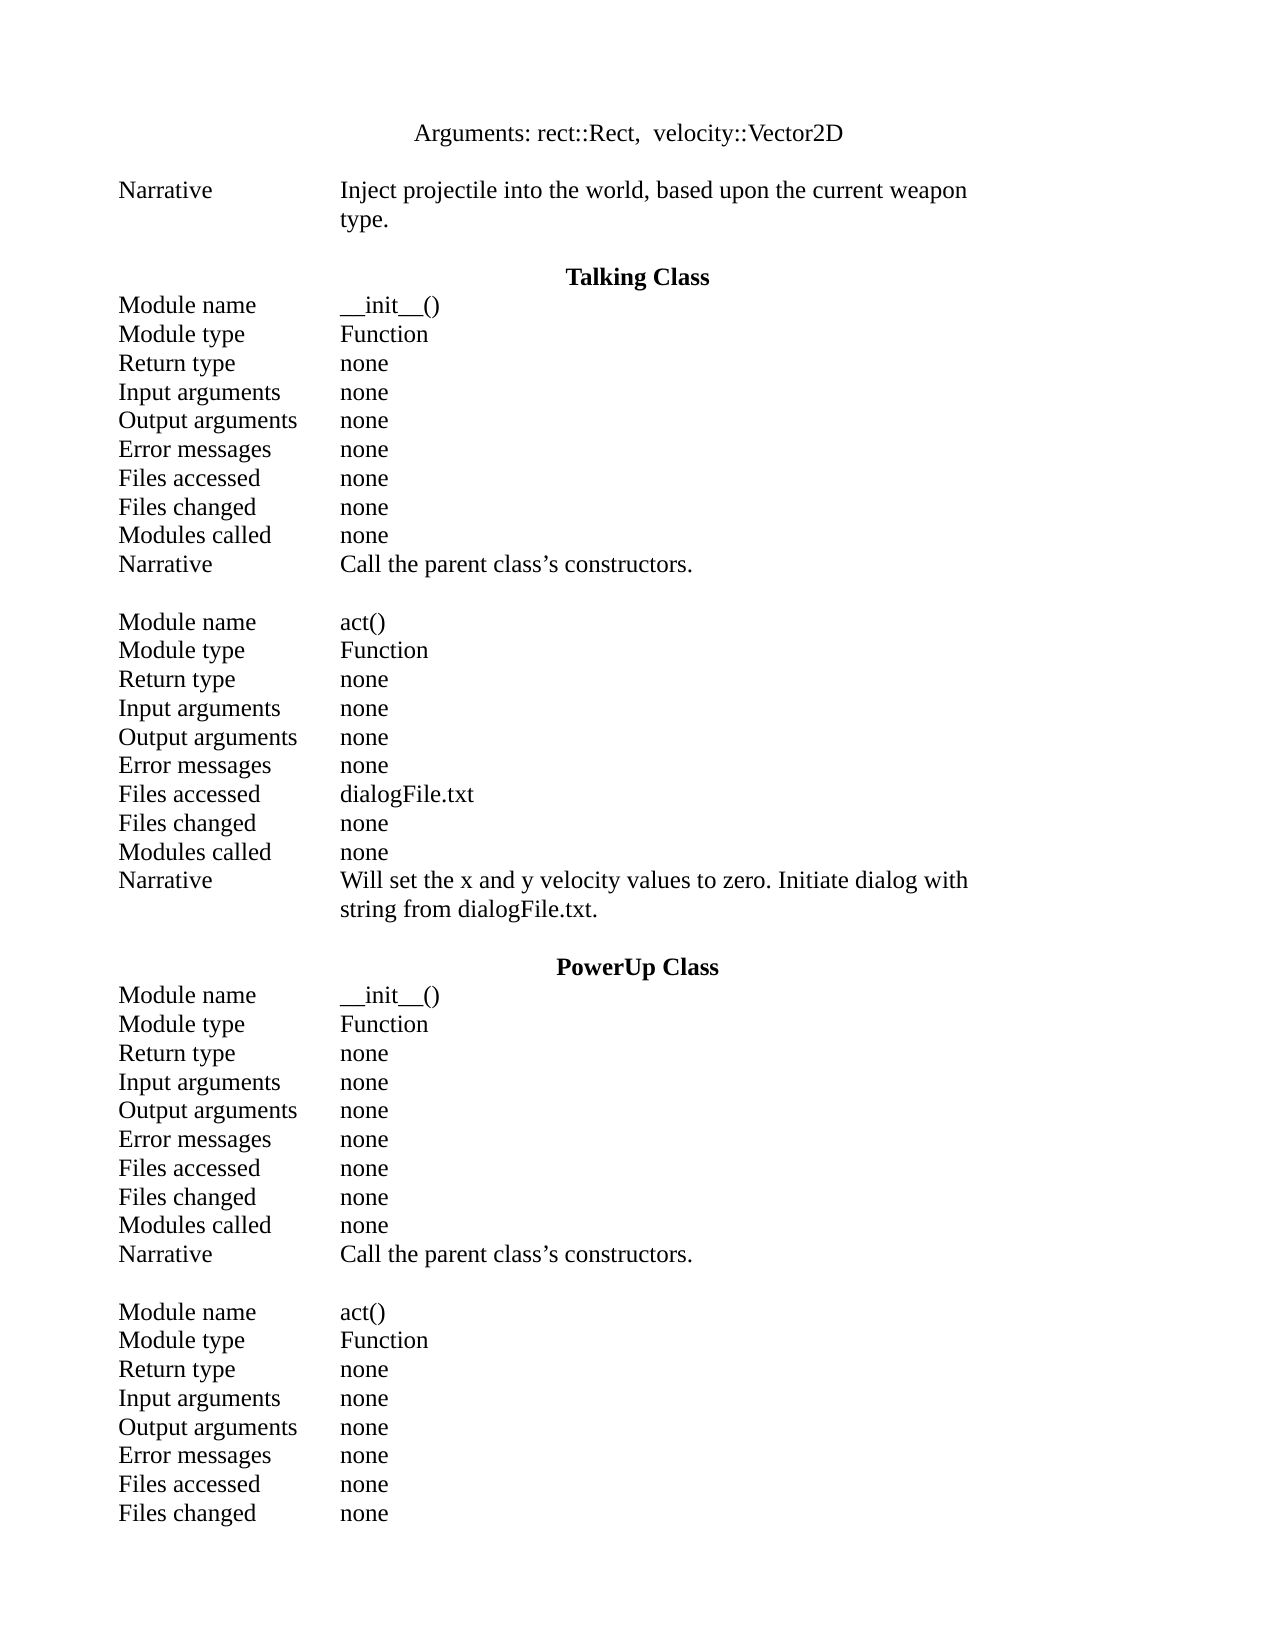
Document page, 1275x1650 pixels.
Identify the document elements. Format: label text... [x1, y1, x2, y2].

text Module type Function [118, 1009, 1157, 1038]
text Output arguments none [118, 722, 1157, 751]
text Input arguments none [118, 1067, 1157, 1096]
text Arguments: rect::Rect, velocity::Vector2D [118, 118, 1157, 147]
text Return type none [118, 664, 1157, 693]
text Narrative Call the parent class’s constructors. [118, 1239, 1157, 1268]
text Narrative Inject projectile into the world, based upon the current weapon type. [118, 176, 1157, 233]
text Module name act() [118, 1297, 1157, 1326]
text Files accessed none [118, 1469, 1157, 1498]
text PowerUp Class [118, 952, 1157, 981]
text Talking Class [118, 262, 1157, 291]
text Input arguments none [118, 1383, 1157, 1412]
text Output arguments none [118, 1412, 1157, 1441]
text Modules called none [118, 1211, 1157, 1239]
text Return type none [118, 1354, 1157, 1383]
text Modules called none [118, 837, 1157, 866]
text Error messages none [118, 751, 1157, 779]
text Files changed none [118, 1182, 1157, 1211]
text Files accessed dialogFile.txt [118, 779, 1157, 808]
text Error messages none [118, 434, 1157, 463]
text Input arguments none [118, 693, 1157, 722]
text Module type Function [118, 636, 1157, 664]
text Module name act() [118, 607, 1157, 636]
text Narrative Will set the x and y velocity values to zero. Initiate dialog with string from dialogFile.txt. [118, 866, 1157, 923]
text Modules called none [118, 521, 1157, 549]
text Error messages none [118, 1441, 1157, 1469]
text Module name __init__() [118, 291, 1157, 319]
text Module type Function [118, 319, 1157, 348]
text Output arguments none [118, 406, 1157, 434]
text Return type none [118, 1038, 1157, 1067]
text Files accessed none [118, 1153, 1157, 1182]
text Module type Function [118, 1326, 1157, 1354]
text Files changed none [118, 492, 1157, 521]
text Error messages none [118, 1124, 1157, 1153]
text Output arguments none [118, 1096, 1157, 1124]
text Module name __init__() [118, 981, 1157, 1009]
text Files changed none [118, 808, 1157, 837]
text Narrative Call the parent class’s constructors. [118, 549, 1157, 578]
text Files accessed none [118, 463, 1157, 492]
text Return type none [118, 348, 1157, 377]
text Input arguments none [118, 377, 1157, 406]
text Files changed none [118, 1498, 1157, 1527]
